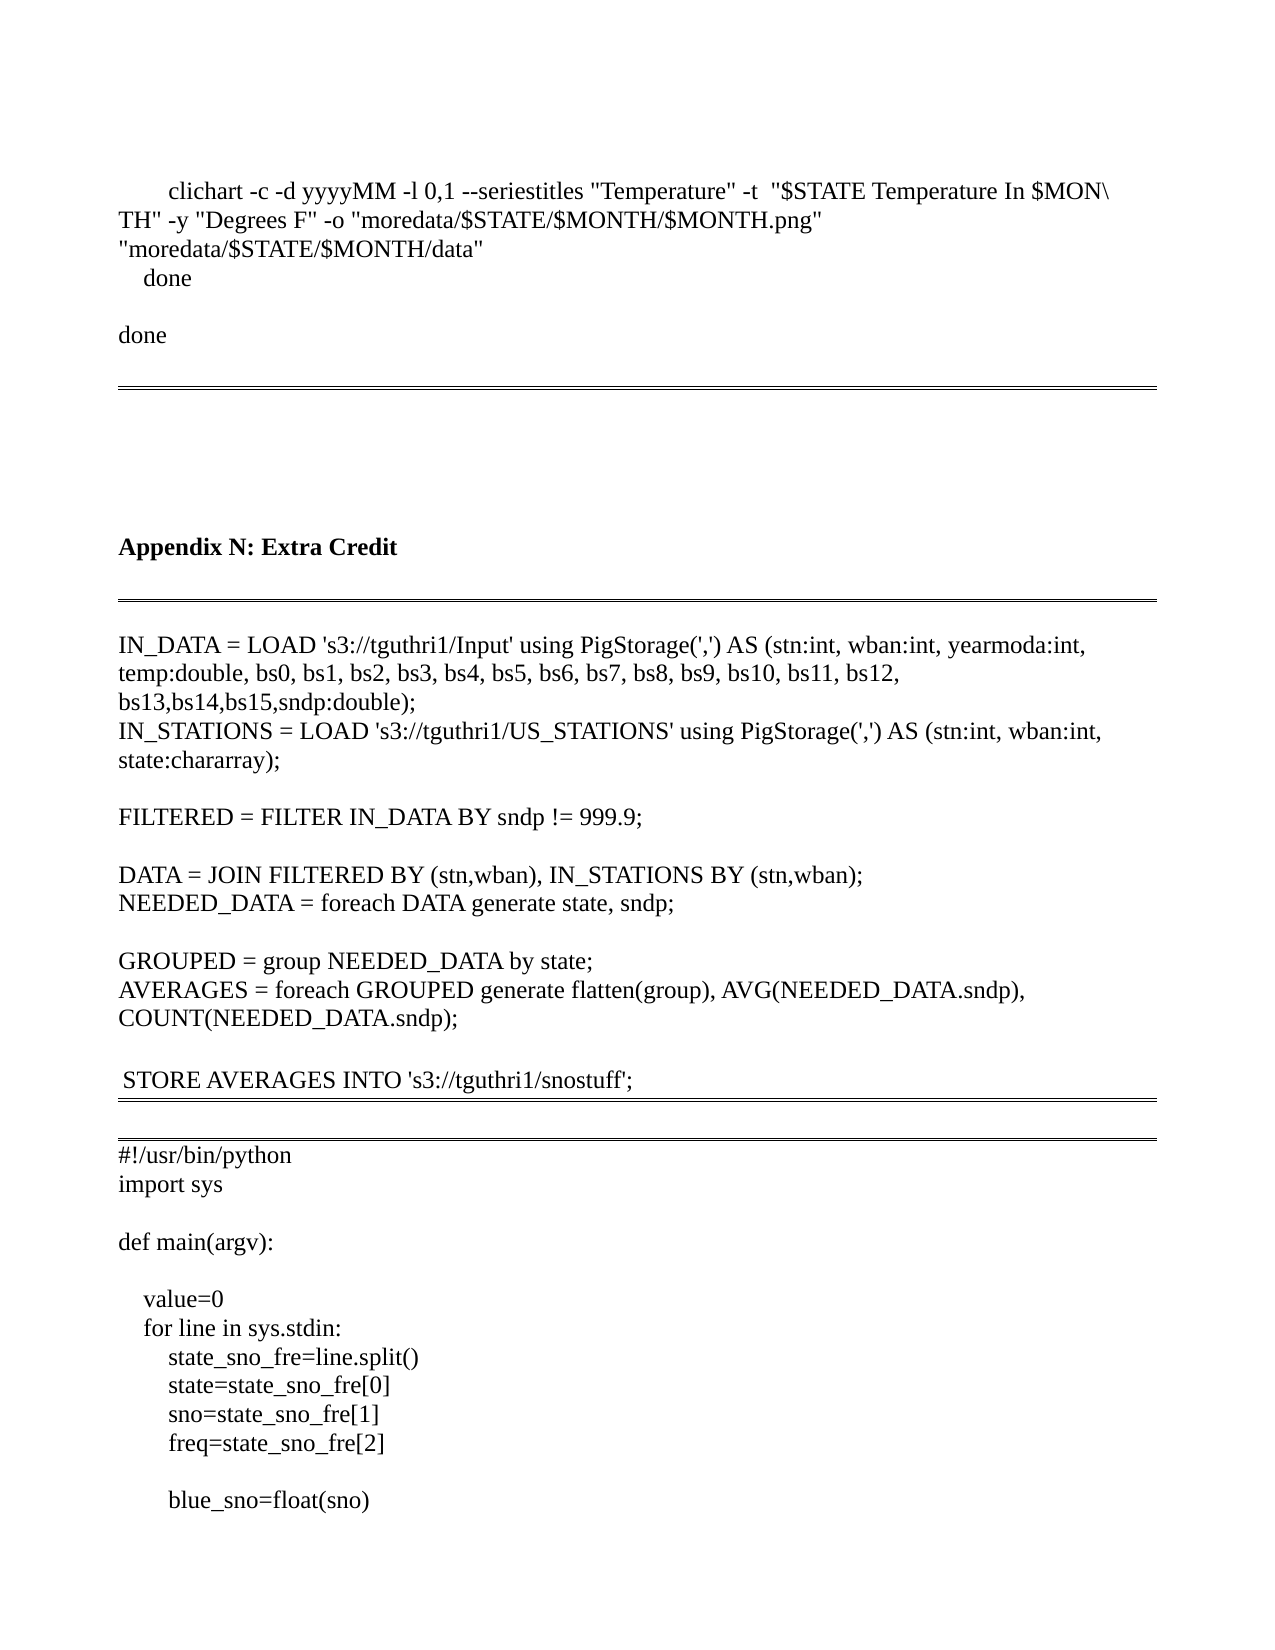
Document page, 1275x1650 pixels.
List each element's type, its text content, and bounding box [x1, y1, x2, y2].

text #!/usr/bin/python [118, 1141, 1157, 1169]
text IN_STATIONS = LOAD 's3://tguthri1/US_STATIONS' using PigStorage(',') AS (stn:int, wban:int, state:chararray); [118, 716, 1157, 773]
text state_sno_fre=line.split() [118, 1342, 1157, 1371]
text IN_DATA = LOAD 's3://tguthri1/Input' using PigStorage(',') AS (stn:int, wban:int, yearmoda:int, temp:double, bs0, bs1, bs2, bs3, bs4, bs5, bs6, bs7, bs8, bs9, bs10, bs11, bs12, bs13,bs14,bs15,sndp:double); [118, 630, 1157, 716]
text freq=state_sno_fre[2] [118, 1428, 1157, 1457]
text FILTERED = FILTER IN_DATA BY sndp != 999.9; [118, 802, 1157, 831]
text done [118, 320, 1157, 349]
text STORE AVERAGES INTO 's3://tguthri1/snostuff'; [118, 1061, 1157, 1098]
text TH" -y "Degrees F" -o "moredata/$STATE/$MONTH/$MONTH.png" "moredata/$STATE/$MONTH/data" [118, 205, 1157, 263]
text NEEDED_DATA = foreach DATA generate state, sndp; [118, 888, 1157, 917]
text for line in sys.stdin: [118, 1313, 1157, 1342]
text GROUPED = group NEEDED_DATA by state; [118, 946, 1157, 975]
text AVERAGES = foreach GROUPED generate flatten(group), AVG(NEEDED_DATA.sndp), COUNT(NEEDED_DATA.sndp); [118, 975, 1157, 1032]
text import sys [118, 1169, 1157, 1198]
text clichart -c -d yyyyMM -l 0,1 --seriestitles "Temperature" -t "$STATE Temperature In $MON\ [118, 176, 1157, 205]
text blue_sno=float(sno) [118, 1486, 1157, 1514]
text value=0 [118, 1284, 1157, 1313]
text DATA = JOIN FILTERED BY (stn,wban), IN_STATIONS BY (stn,wban); [118, 860, 1157, 888]
text sno=state_sno_fre[1] [118, 1399, 1157, 1428]
text done [118, 263, 1157, 291]
text def main(argv): [118, 1227, 1157, 1256]
text state=state_sno_fre[0] [118, 1371, 1157, 1399]
text Appendix N: Extra Credit [118, 532, 1157, 561]
